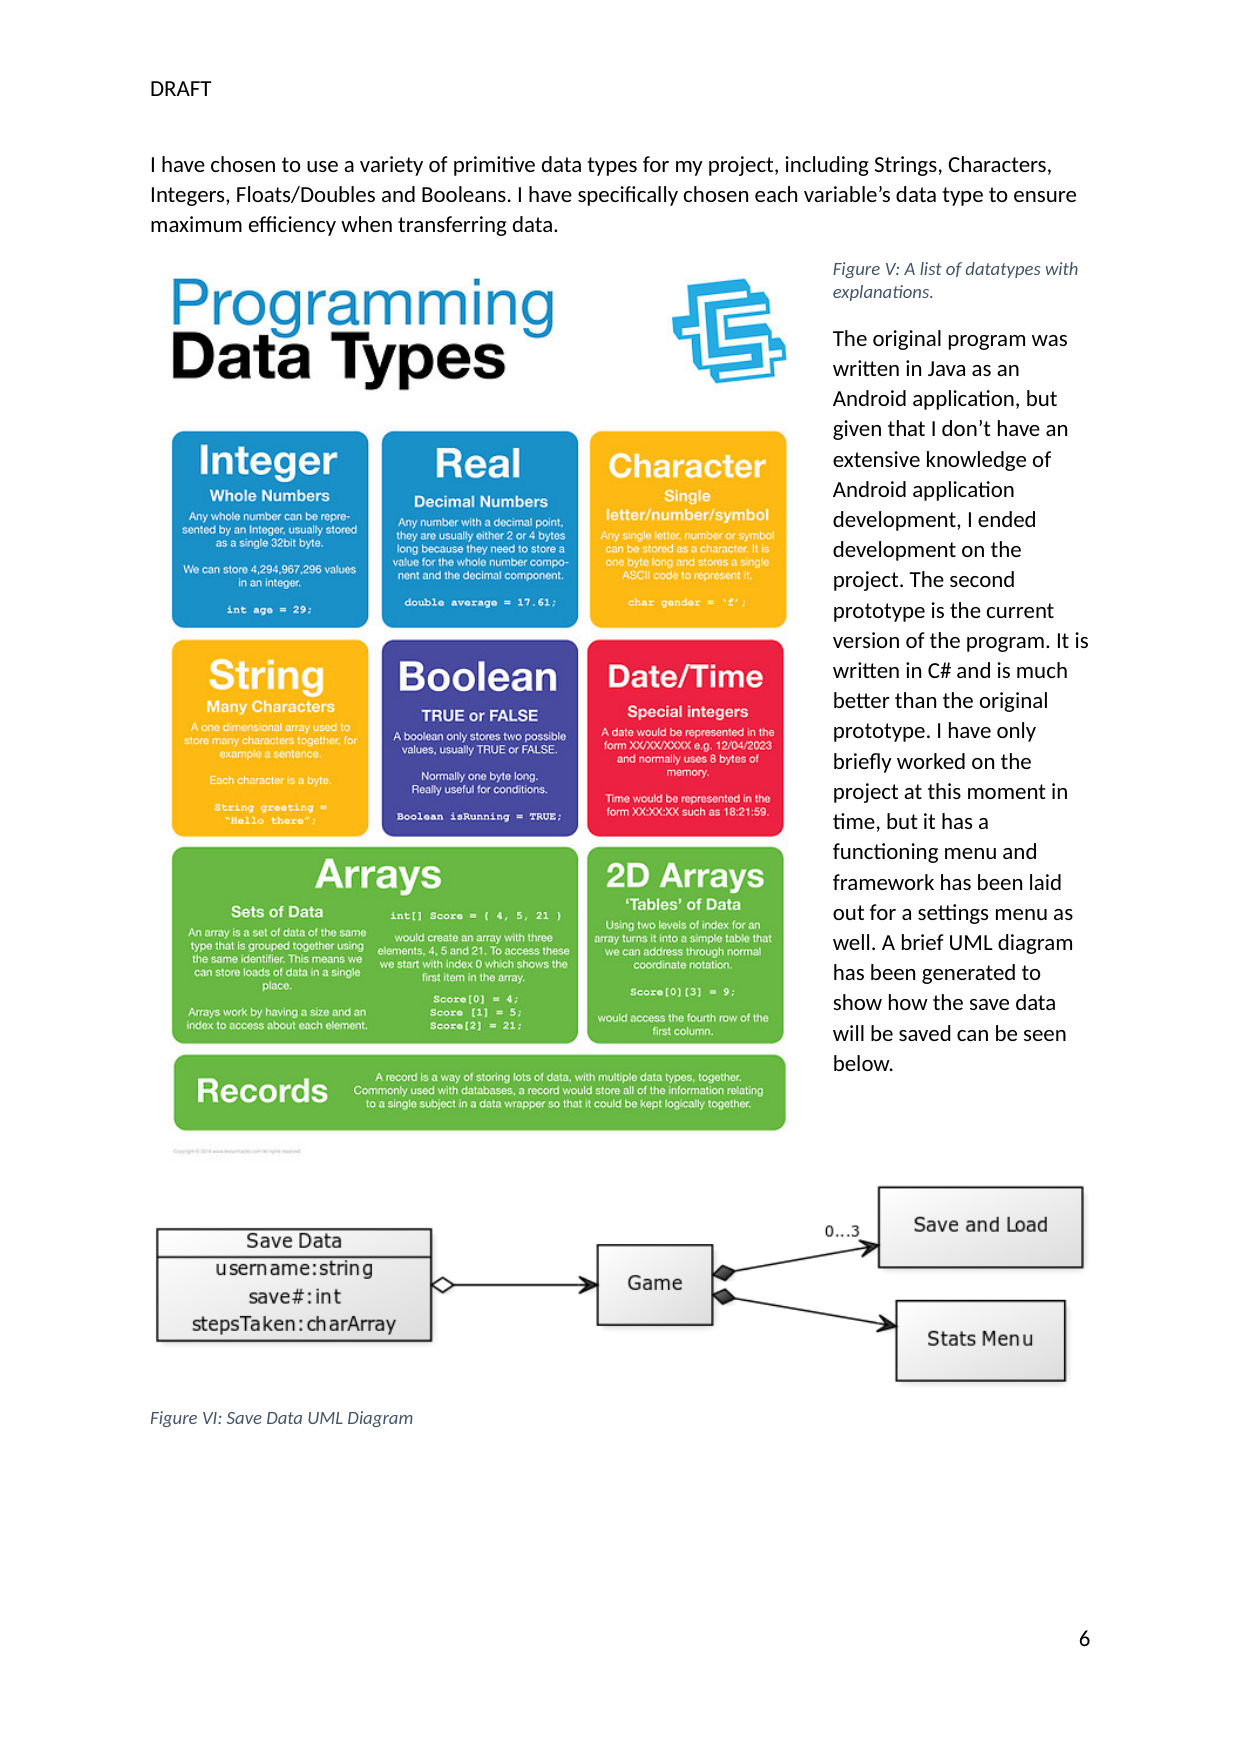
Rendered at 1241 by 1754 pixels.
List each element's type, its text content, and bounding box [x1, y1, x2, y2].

text I have chosen to use a variety of primitive data types for my project, including Strings, Characters, Integers, Floats/Doubles and Booleans. I have specifically chosen each variable’s data type to ensure maximum efficiency when transferring data. [150, 150, 1090, 238]
text Figure VI: Save Data UML Diagram [150, 1406, 1090, 1429]
text The original program was written in Java as an Android application, but given that I don’t have an extensive knowledge of Android application development, I ended development on the project. The second prototype is the current version of the program. It is written in C# and is much better than the original prototype. I have only briefly worked on the project at this moment in time, but it has a functioning menu and framework has been laid out for a settings menu as well. A brief UML diagram has been generated to show how the save data will be saved can be seen below. [150, 324, 1090, 1387]
picture [150, 240, 814, 1180]
text Figure V: A list of datatypes with explanations. [814, 257, 1090, 303]
picture [150, 1181, 1089, 1388]
